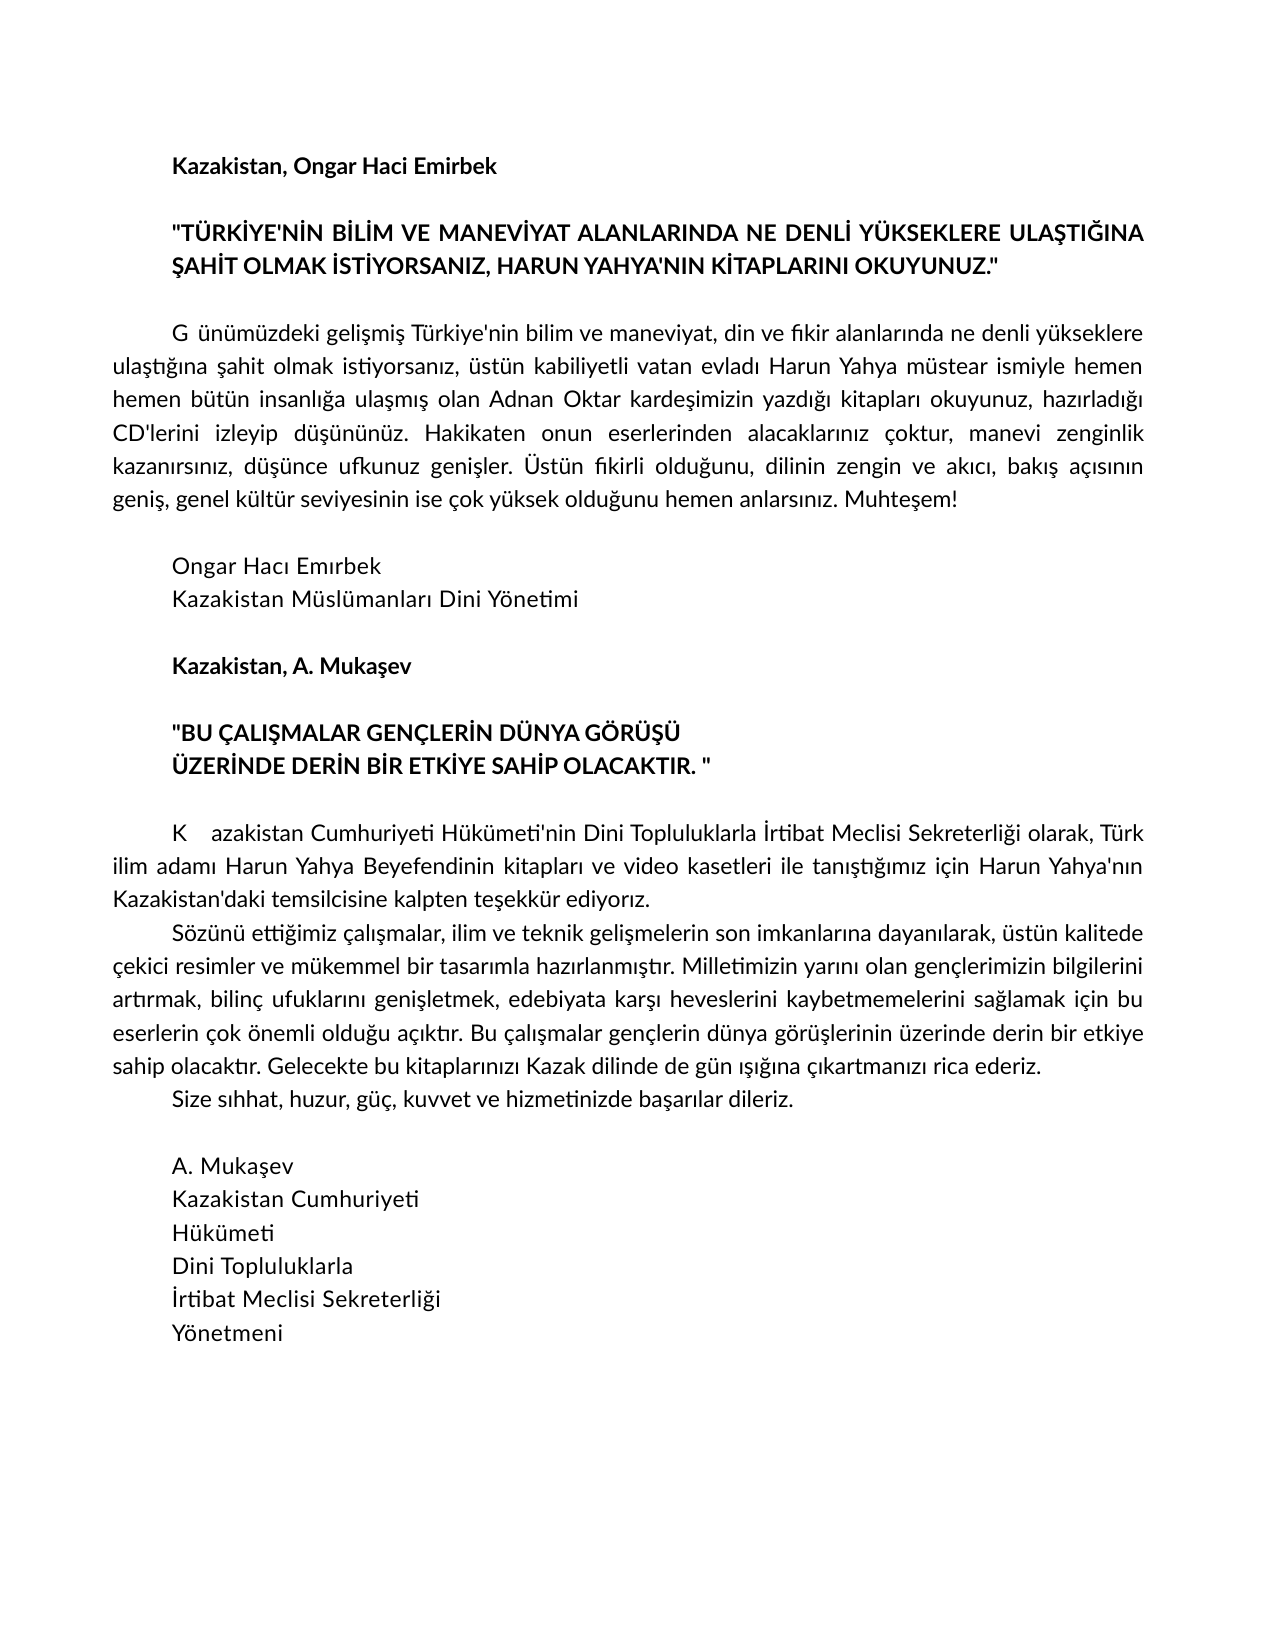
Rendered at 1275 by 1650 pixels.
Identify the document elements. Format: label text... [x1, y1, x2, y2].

text Yönetmeni [112, 1314, 1145, 1348]
text Size sıhhat, huzur, güç, kuvvet ve hizmetinizde başarılar dileriz. [112, 1081, 1145, 1114]
text Sözünü ettiğimiz çalışmalar, ilim ve teknik gelişmelerin son imkanlarına dayanılarak, üstün kalitede çekici resimler ve mükemmel bir tasarımla hazırlanmıştır. Milletimizin yarını olan gençlerimizin bilgilerini artırmak, bilinç ufuklarını genişletmek, edebiyata karşı heveslerini kaybetmemelerini sağlamak için bu eserlerin çok önemli olduğu açıktır. Bu çalışmalar gençlerin dünya görüşlerinin üzerinde derin bir etkiye sahip olacaktır. Gelecekte bu kitaplarınızı Kazak dilinde de gün ışığına çıkartmanızı rica ederiz. [112, 914, 1145, 1081]
text Günümüzdeki gelişmiş Türkiye'nin bilim ve maneviyat, din ve fikir alanlarında ne denli yükseklere ulaştığına şahit olmak istiyorsanız, üstün kabiliyetli vatan evladı Harun Yahya müstear ismiyle hemen hemen bütün insanlığa ulaşmış olan Adnan Oktar kardeşimizin yazdığı kitapları okuyunuz, hazırladığı CD'lerini izleyip düşününüz. Hakikaten onun eserlerinden alacaklarınız çoktur, manevi zenginlik kazanırsınız, düşünce ufkunuz genişler. Üstün fikirli olduğunu, dilinin zengin ve akıcı, bakış açısının geniş, genel kültür seviyesinin ise çok yüksek olduğunu hemen anlarsınız. Muhteşem! [112, 314, 1145, 514]
text Kazakistan, A. Mukaşev [112, 648, 1145, 681]
text Kazakistan Cumhuriyeti Hükümeti'nin Dini Topluluklarla İrtibat Meclisi Sekreterliği olarak, Türk ilim adamı Harun Yahya Beyefendinin kitapları ve video kasetleri ile tanıştığımız için Harun Yahya'nın Kazakistan'daki temsilcisine kalpten teşekkür ediyorız. [112, 814, 1145, 914]
text Kazakistan Cumhuriyeti [112, 1181, 1145, 1214]
text A. Mukaşev [112, 1148, 1145, 1181]
text "TÜRKİYE'NİN BİLİM VE MANEVİYAT ALANLARINDA NE DENLİ YÜKSEKLERE ULAŞTIĞINA ŞAHİT OLMAK İSTİYORSANIZ, HARUN YAHYA'NIN KİTAPLARINI OKUYUNUZ." [172, 214, 1145, 281]
text Ongar Hacı Emırbek [112, 548, 1145, 581]
text Dini Topluluklarla [112, 1248, 1145, 1281]
text ÜZERİNDE DERİN BİR ETKİYE SAHİP OLACAKTIR. " [112, 748, 1145, 781]
text Kazakistan, Ongar Haci Emirbek [112, 148, 1145, 181]
text "BU ÇALIŞMALAR GENÇLERİN DÜNYA GÖRÜŞÜ [112, 714, 1145, 748]
text İrtibat Meclisi Sekreterliği [112, 1281, 1145, 1314]
text Kazakistan Müslümanları Dini Yönetimi [112, 581, 1145, 614]
text Hükümeti [112, 1214, 1145, 1248]
